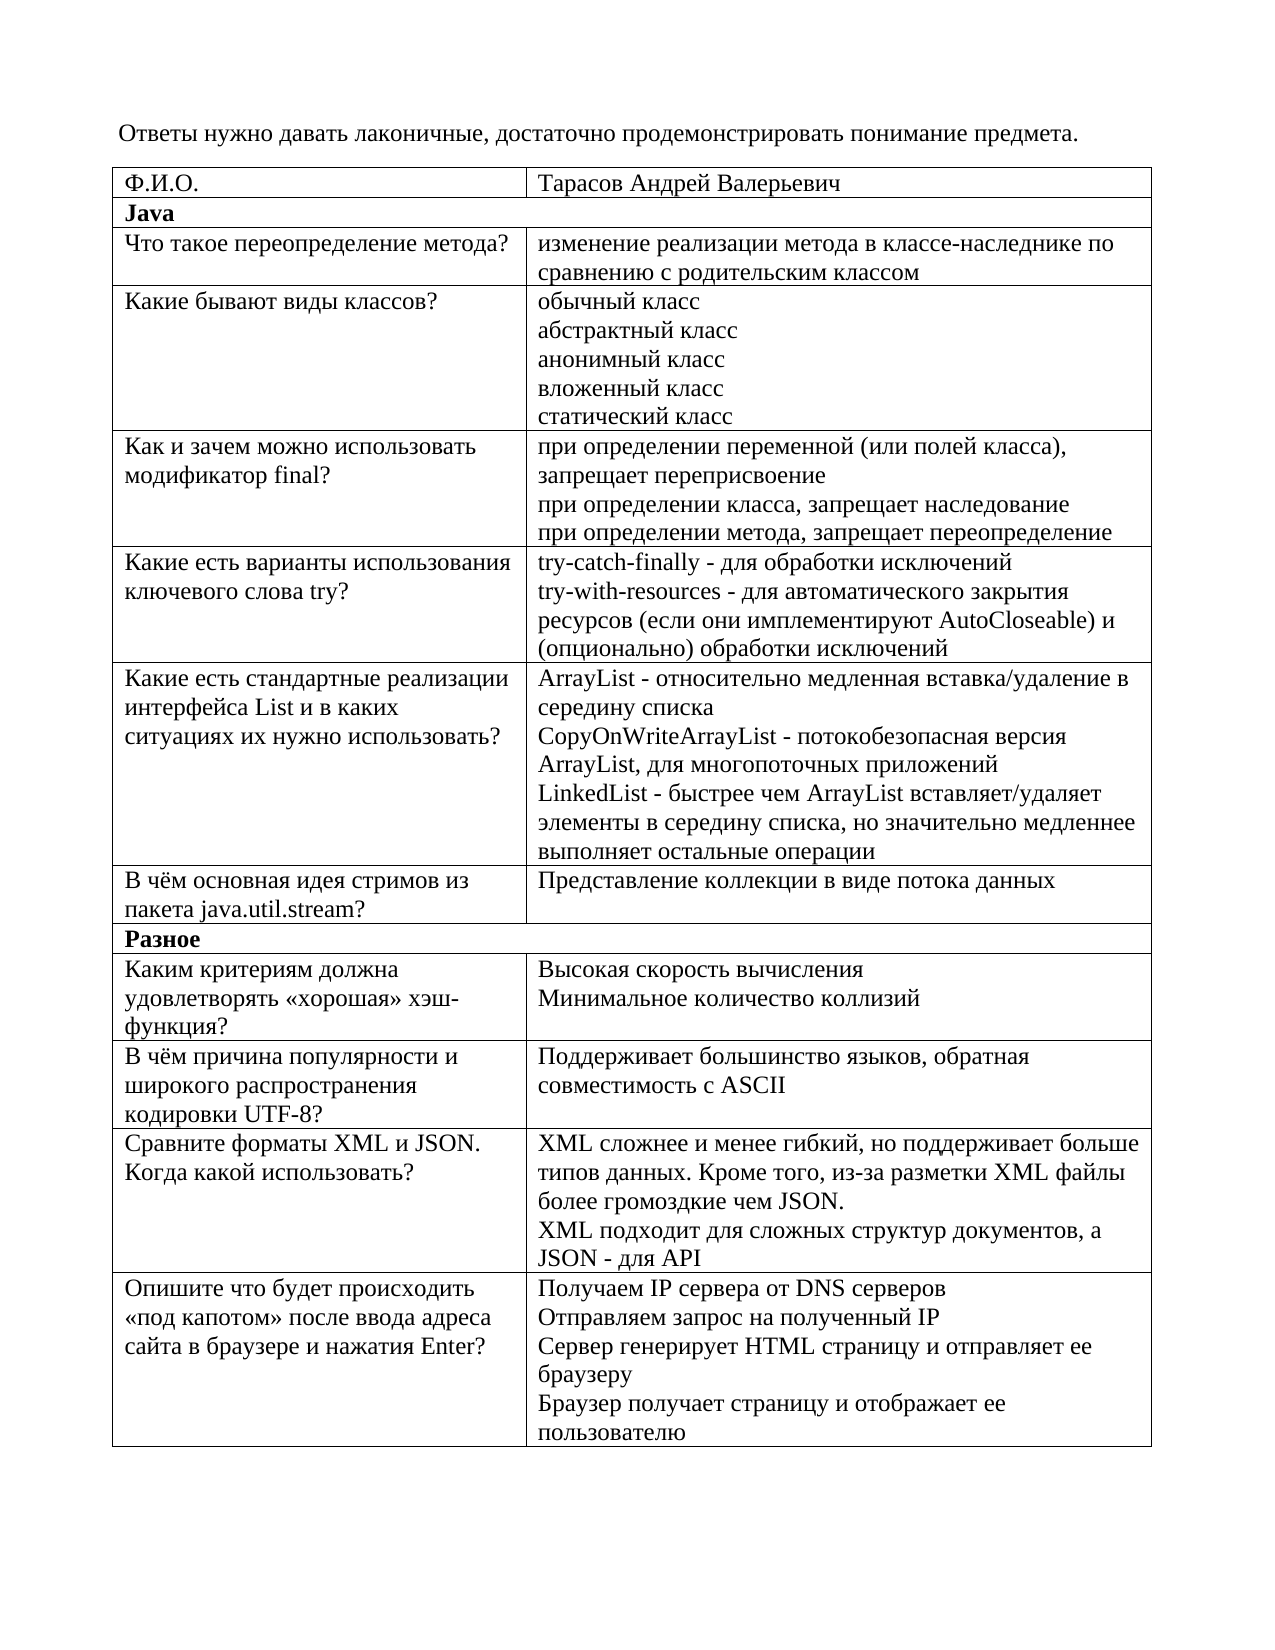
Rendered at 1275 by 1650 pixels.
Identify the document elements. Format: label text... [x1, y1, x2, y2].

table_cell Высокая скорость вычисления Минимальное количество коллизий [527, 954, 1151, 1040]
table_cell try-catch-finally - для обработки исключений try-with-resources - для автоматического закрытия ресурсов (если они имплементируют AutoCloseable) и (опционально) обработки исключений [527, 547, 1151, 662]
table_cell XML сложнее и менее гибкий, но поддерживает больше типов данных. Кроме того, из-за разметки XML файлы более громоздкие чем JSON. XML подходит для сложных структур документов, а JSON - для API [527, 1129, 1151, 1272]
table_cell Как и зачем можно использовать модификатор final? [113, 431, 526, 546]
text Ответы нужно давать лаконичные, достаточно продемонстрировать понимание предмета. [118, 118, 1157, 147]
table_cell Поддерживает большинство языков, обратная совместимость с ASCII [527, 1041, 1151, 1127]
table_cell Получаем IP сервера от DNS серверов Отправляем запрос на полученный IP Сервер генерирует HTML страницу и отправляет ее браузеру Браузер получает страницу и отображает ее пользователю [527, 1273, 1151, 1446]
table_cell обычный класс абстрактный класс анонимный класс вложенный класс статический класс [527, 286, 1151, 430]
table_cell Что такое переопределение метода? [113, 228, 526, 285]
table_cell Какие бывают виды классов? [113, 286, 526, 430]
table_cell Какие есть варианты использования ключевого слова try? [113, 547, 526, 662]
table_cell Какие есть стандартные реализации интерфейса List и в каких ситуациях их нужно использовать? [113, 663, 526, 864]
table_cell Представление коллекции в виде потока данных [527, 866, 1151, 923]
table_cell Сравните форматы XML и JSON. Когда какой использовать? [113, 1129, 526, 1272]
table_cell В чём причина популярности и широкого распространения кодировки UTF-8? [113, 1041, 526, 1127]
table_cell Java [113, 198, 1151, 227]
table_cell Опишите что будет происходить «под капотом» после ввода адреса сайта в браузере и нажатия Enter? [113, 1273, 526, 1446]
table_cell Каким критериям должна удовлетворять «хорошая» хэш-функция? [113, 954, 526, 1040]
table_header Ф.И.О. [113, 168, 526, 197]
table_cell изменение реализации метода в классе-наследнике по сравнению с родительским классом [527, 228, 1151, 285]
table_cell при определении переменной (или полей класса), запрещает переприсвоение при определении класса, запрещает наследование при определении метода, запрещает переопределение [527, 431, 1151, 546]
table_cell В чём основная идея стримов из пакета java.util.stream? [113, 866, 526, 923]
table_cell ArrayList - относительно медленная вставка/удаление в середину списка CopyOnWriteArrayList - потокобезопасная версия ArrayList, для многопоточных приложений LinkedList - быстрее чем ArrayList вставляет/удаляет элементы в середину списка, но значительно медленнее выполняет остальные операции [527, 663, 1151, 864]
table_header Тарасов Андрей Валерьевич [527, 168, 1151, 197]
table_cell Разное [113, 924, 1151, 953]
